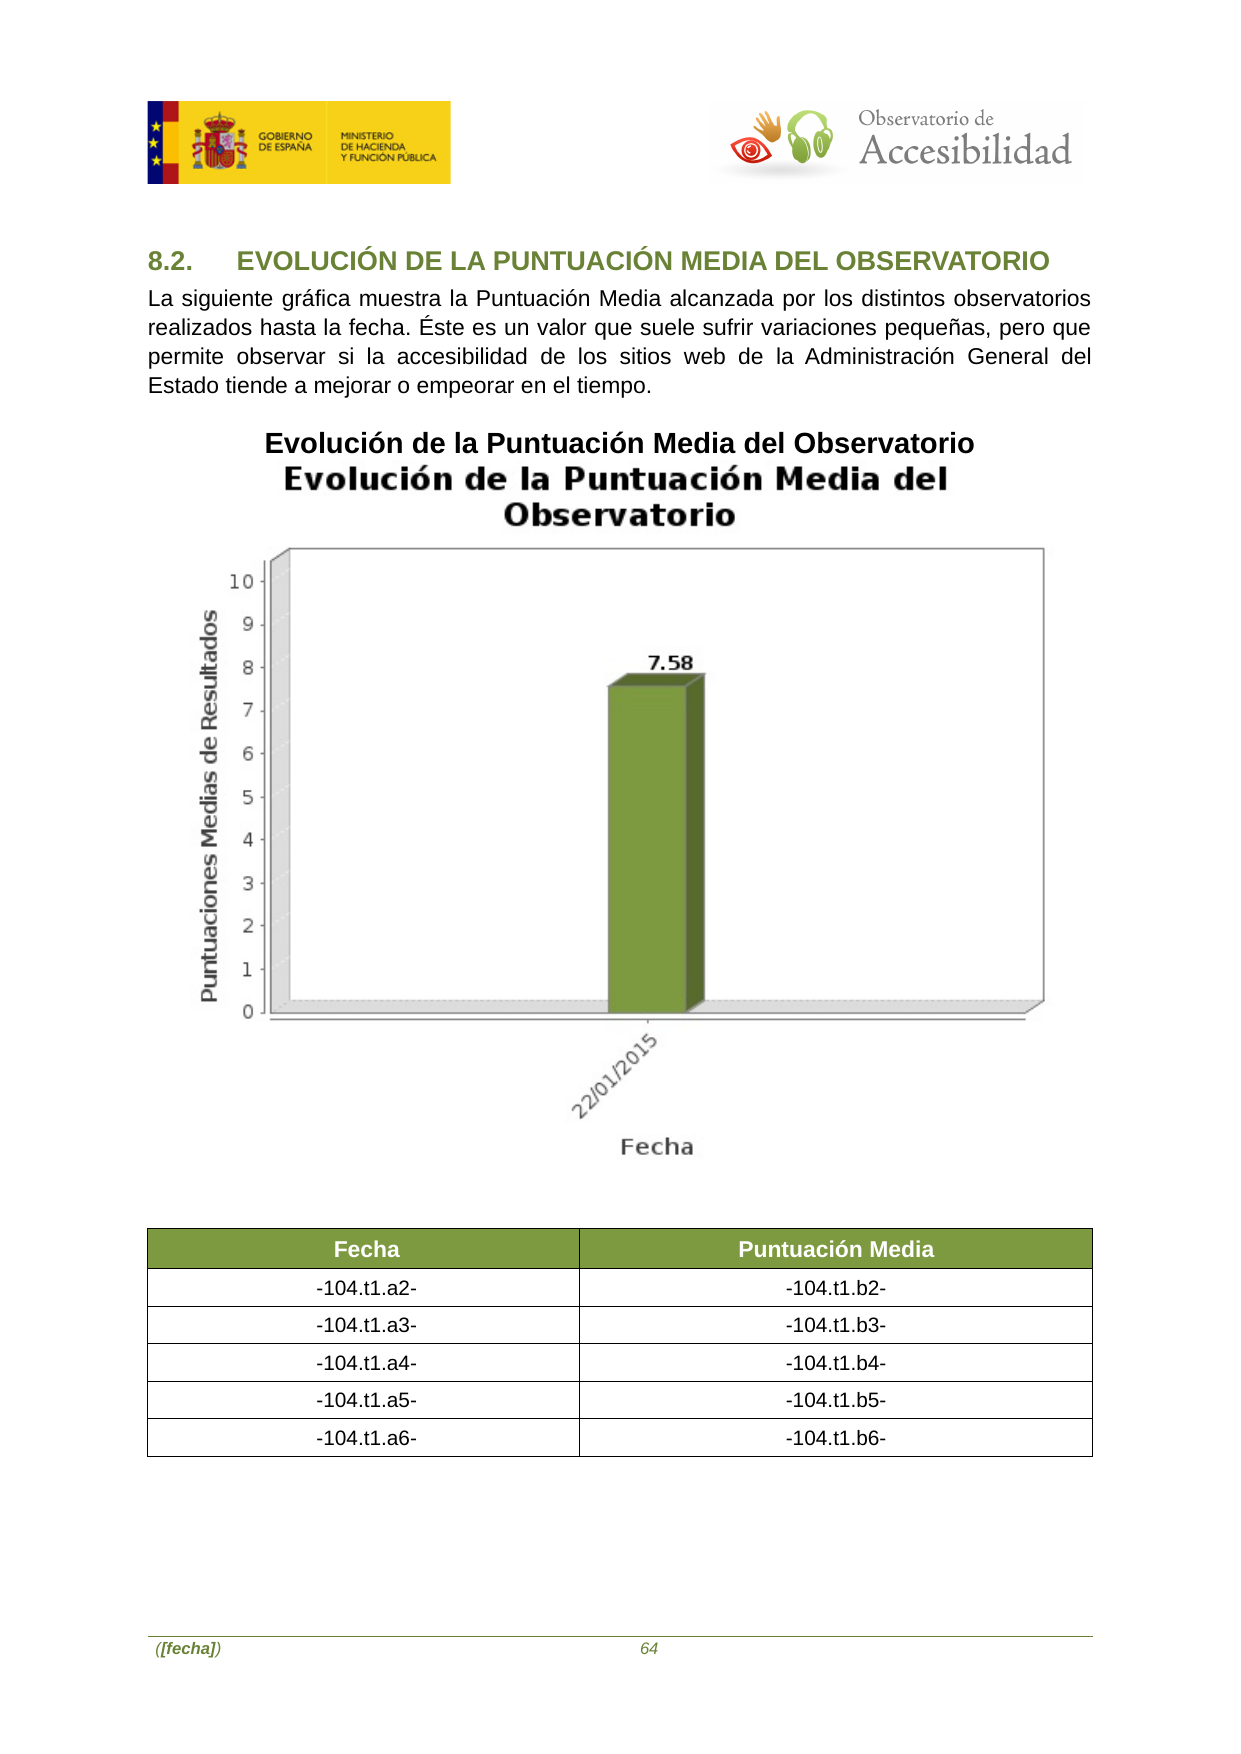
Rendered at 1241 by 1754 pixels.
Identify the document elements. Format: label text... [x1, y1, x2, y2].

table_cell -104.t1.a3- [148, 1307, 579, 1343]
table_cell -104.t1.a2- [148, 1269, 579, 1306]
table_cell -104.t1.b2- [580, 1269, 1092, 1306]
text Evolución de la Puntuación Media del Observatorio [148, 426, 1092, 460]
picture [710, 101, 1086, 184]
picture [178, 459, 1062, 1169]
table_header Puntuación Media [580, 1229, 1092, 1268]
subtitle Evolución de la Puntuación Media del Observatorio [148, 245, 1092, 276]
table_cell -104.t1.b3- [580, 1307, 1092, 1343]
table_header Fecha [148, 1229, 579, 1268]
table_cell -104.t1.b5- [580, 1382, 1092, 1418]
table_cell -104.t1.b6- [580, 1419, 1092, 1456]
text La siguiente gráfica muestra la Puntuación Media alcanzada por los distintos observatorios realizados hasta la fecha. Éste es un valor que suele sufrir variaciones pequeñas, pero que permite observar si la accesibilidad de los sitios web de la Administración General del Estado tiende a mejorar o empeorar en el tiempo. [148, 285, 1092, 398]
table_cell -104.t1.a4- [148, 1344, 579, 1381]
table_cell -104.t1.a5- [148, 1382, 579, 1418]
picture [147, 101, 451, 184]
table_cell -104.t1.a6- [148, 1419, 579, 1456]
table_cell -104.t1.b4- [580, 1344, 1092, 1381]
